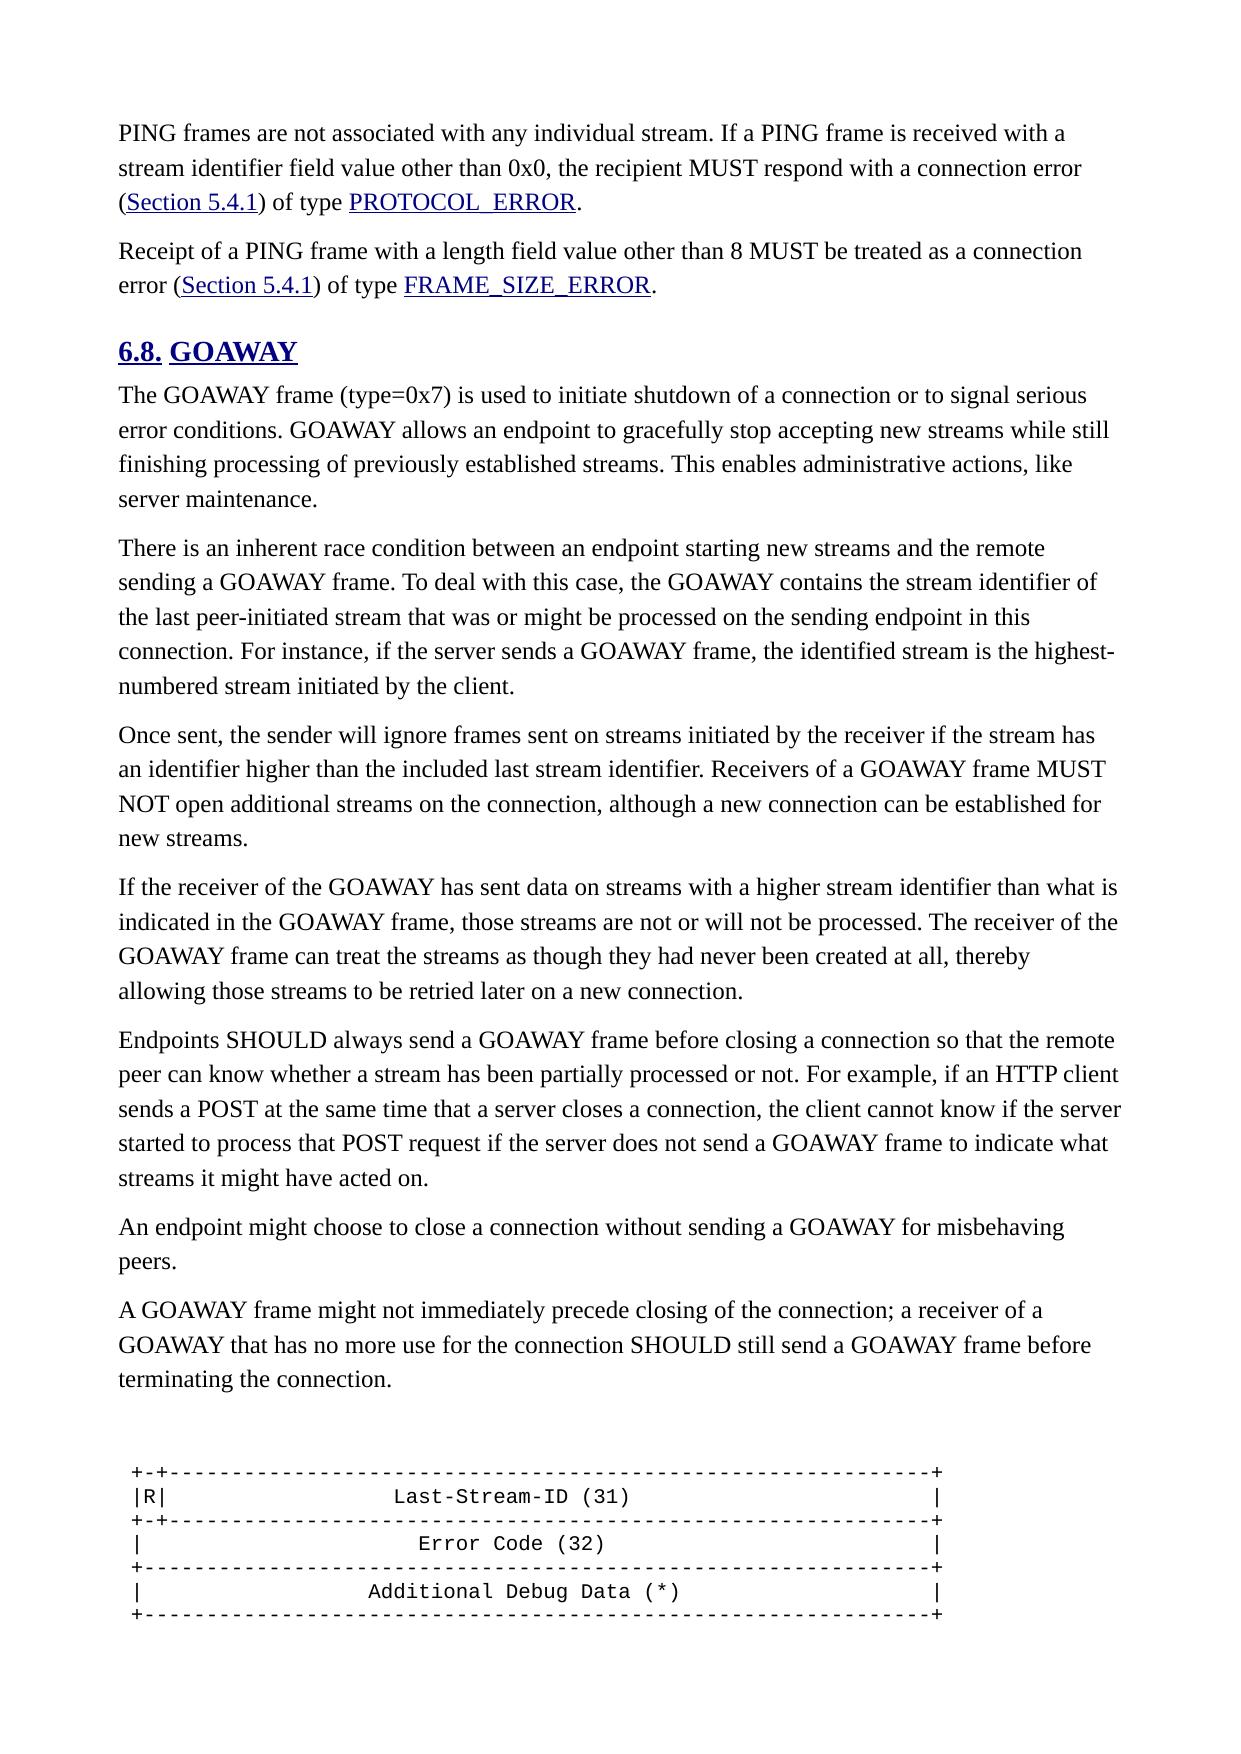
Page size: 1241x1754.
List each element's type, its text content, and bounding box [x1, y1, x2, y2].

text Endpoints SHOULD always send a GOAWAY frame before closing a connection so that the remote peer can know whether a stream has been partially processed or not. For example, if an HTTP client sends a POST at the same time that a server closes a connection, the client cannot know if the server started to process that POST request if the server does not send a GOAWAY frame to indicate what streams it might have acted on. [118, 1025, 1122, 1191]
text PING frames are not associated with any individual stream. If a PING frame is received with a stream identifier field value other than 0x0, the recipient MUST respond with a connection error (Section 5.4.1) of type PROTOCOL_ERROR. [118, 118, 1122, 216]
text | Additional Debug Data (*) | [118, 1581, 1122, 1604]
text If the receiver of the GOAWAY has sent data on streams with a higher stream identifier than what is indicated in the GOAWAY frame, those streams are not or will not be processed. The receiver of the GOAWAY frame can treat the streams as though they had never been created at all, thereby allowing those streams to be retried later on a new connection. [118, 872, 1122, 1004]
text Receipt of a PING frame with a length field value other than 8 MUST be treated as a connection error (Section 5.4.1) of type FRAME_SIZE_ERROR. [118, 236, 1122, 299]
text Once sent, the sender will ignore frames sent on streams initiated by the receiver if the stream has an identifier higher than the included last stream identifier. Receivers of a GOAWAY frame MUST NOT open additional streams on the connection, although a new connection can be established for new streams. [118, 720, 1122, 852]
text The GOAWAY frame (type=0x7) is used to initiate shutdown of a connection or to signal serious error conditions. GOAWAY allows an endpoint to gracefully stop accepting new streams while still finishing processing of previously established streams. This enables administrative actions, like server maintenance. [118, 380, 1122, 512]
text +---------------------------------------------------------------+ [118, 1557, 1122, 1581]
text |R| Last-Stream-ID (31) | [118, 1486, 1122, 1510]
text | Error Code (32) | [118, 1533, 1122, 1557]
text +-+-------------------------------------------------------------+ [118, 1462, 1122, 1486]
text There is an inherent race condition between an endpoint starting new streams and the remote sending a GOAWAY frame. To deal with this case, the GOAWAY contains the stream identifier of the last peer-initiated stream that was or might be processed on the sending endpoint in this connection. For instance, if the server sends a GOAWAY frame, the identified stream is the highest-numbered stream initiated by the client. [118, 533, 1122, 699]
text An endpoint might choose to close a connection without sending a GOAWAY for misbehaving peers. [118, 1212, 1122, 1275]
text +-+-------------------------------------------------------------+ [118, 1510, 1122, 1533]
text +---------------------------------------------------------------+ [118, 1604, 1122, 1628]
subtitle 6.8. GOAWAY [118, 334, 1122, 368]
text A GOAWAY frame might not immediately precede closing of the connection; a receiver of a GOAWAY that has no more use for the connection SHOULD still send a GOAWAY frame before terminating the connection. [118, 1295, 1122, 1393]
